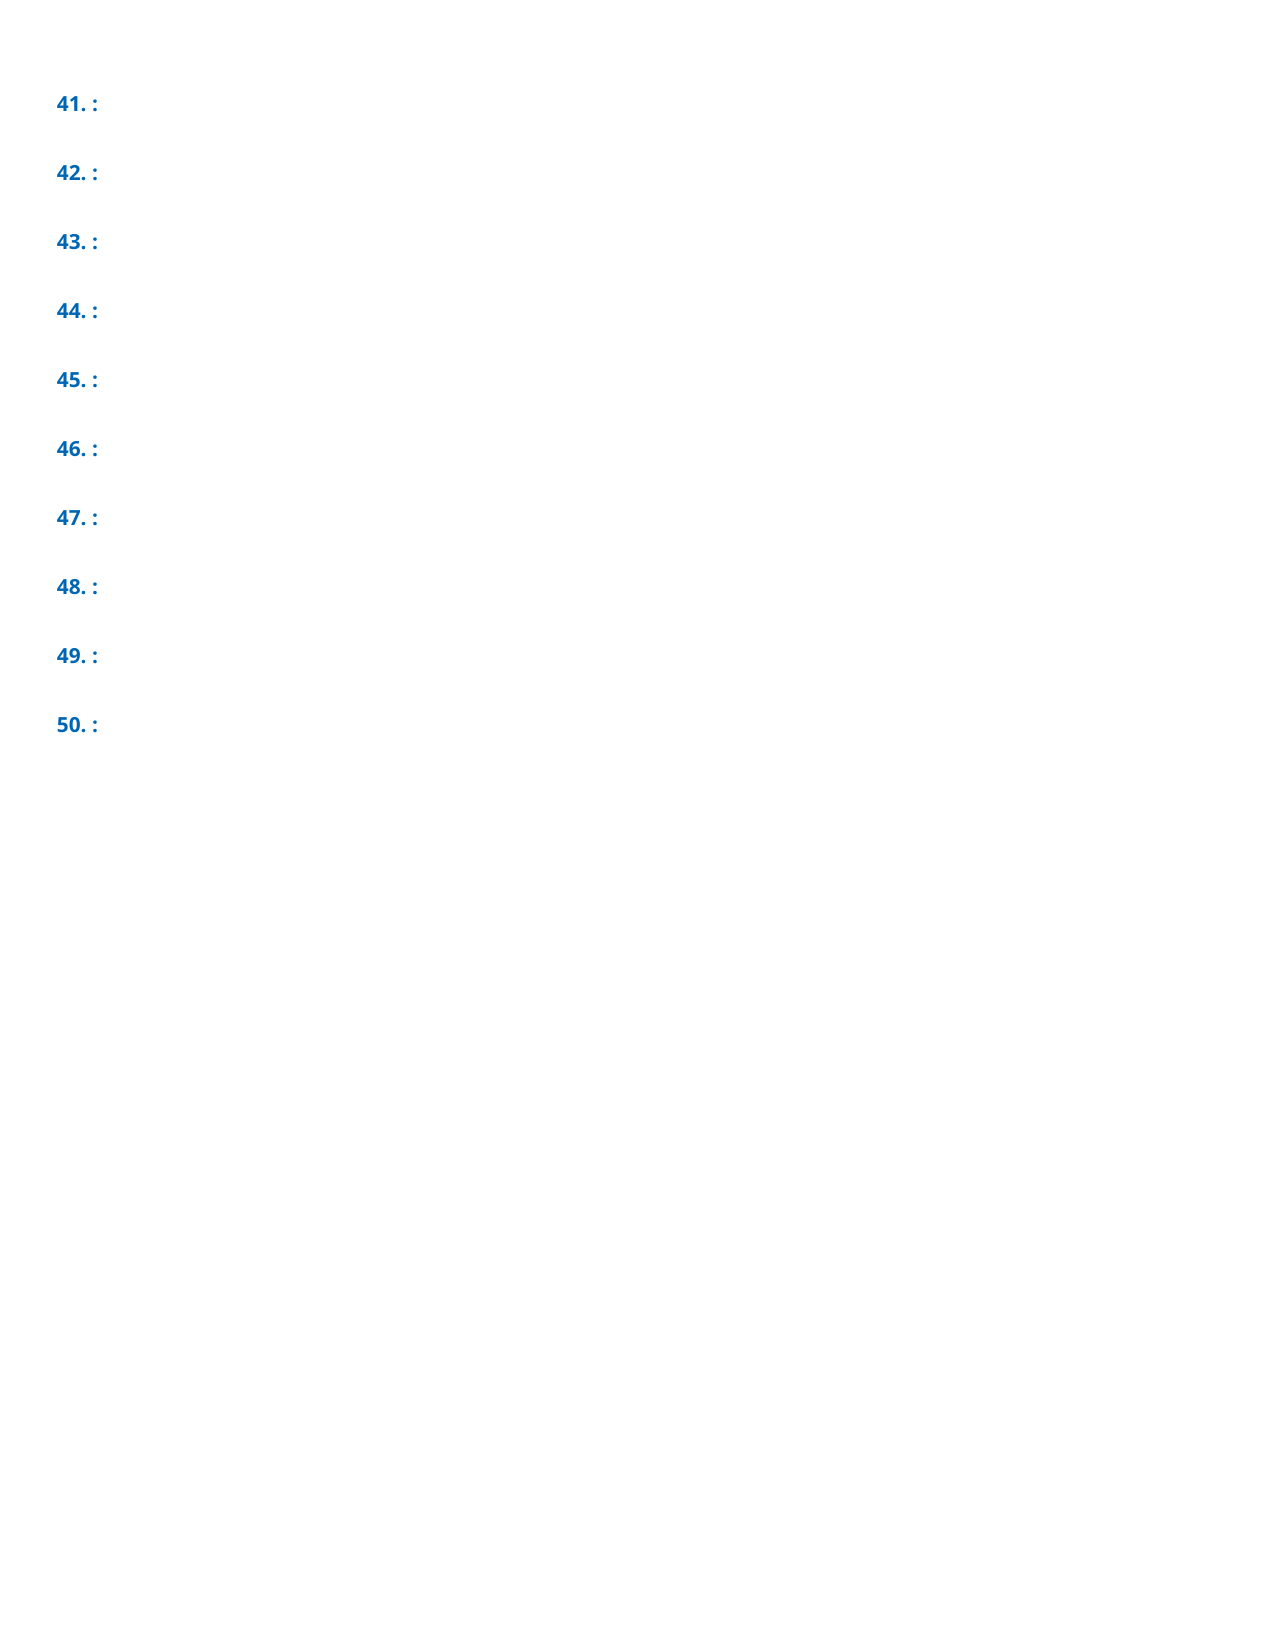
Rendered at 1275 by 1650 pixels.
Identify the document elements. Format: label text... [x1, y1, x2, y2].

text 43. : [57, 227, 1228, 256]
text 41. : [57, 89, 1228, 118]
text 47. : [57, 503, 1228, 531]
text 45. : [57, 365, 1228, 393]
text 50. : [57, 710, 1228, 738]
text 44. : [57, 296, 1228, 324]
text 42. : [57, 158, 1228, 187]
text 46. : [57, 434, 1228, 462]
text 49. : [57, 641, 1228, 669]
text 48. : [57, 572, 1228, 600]
